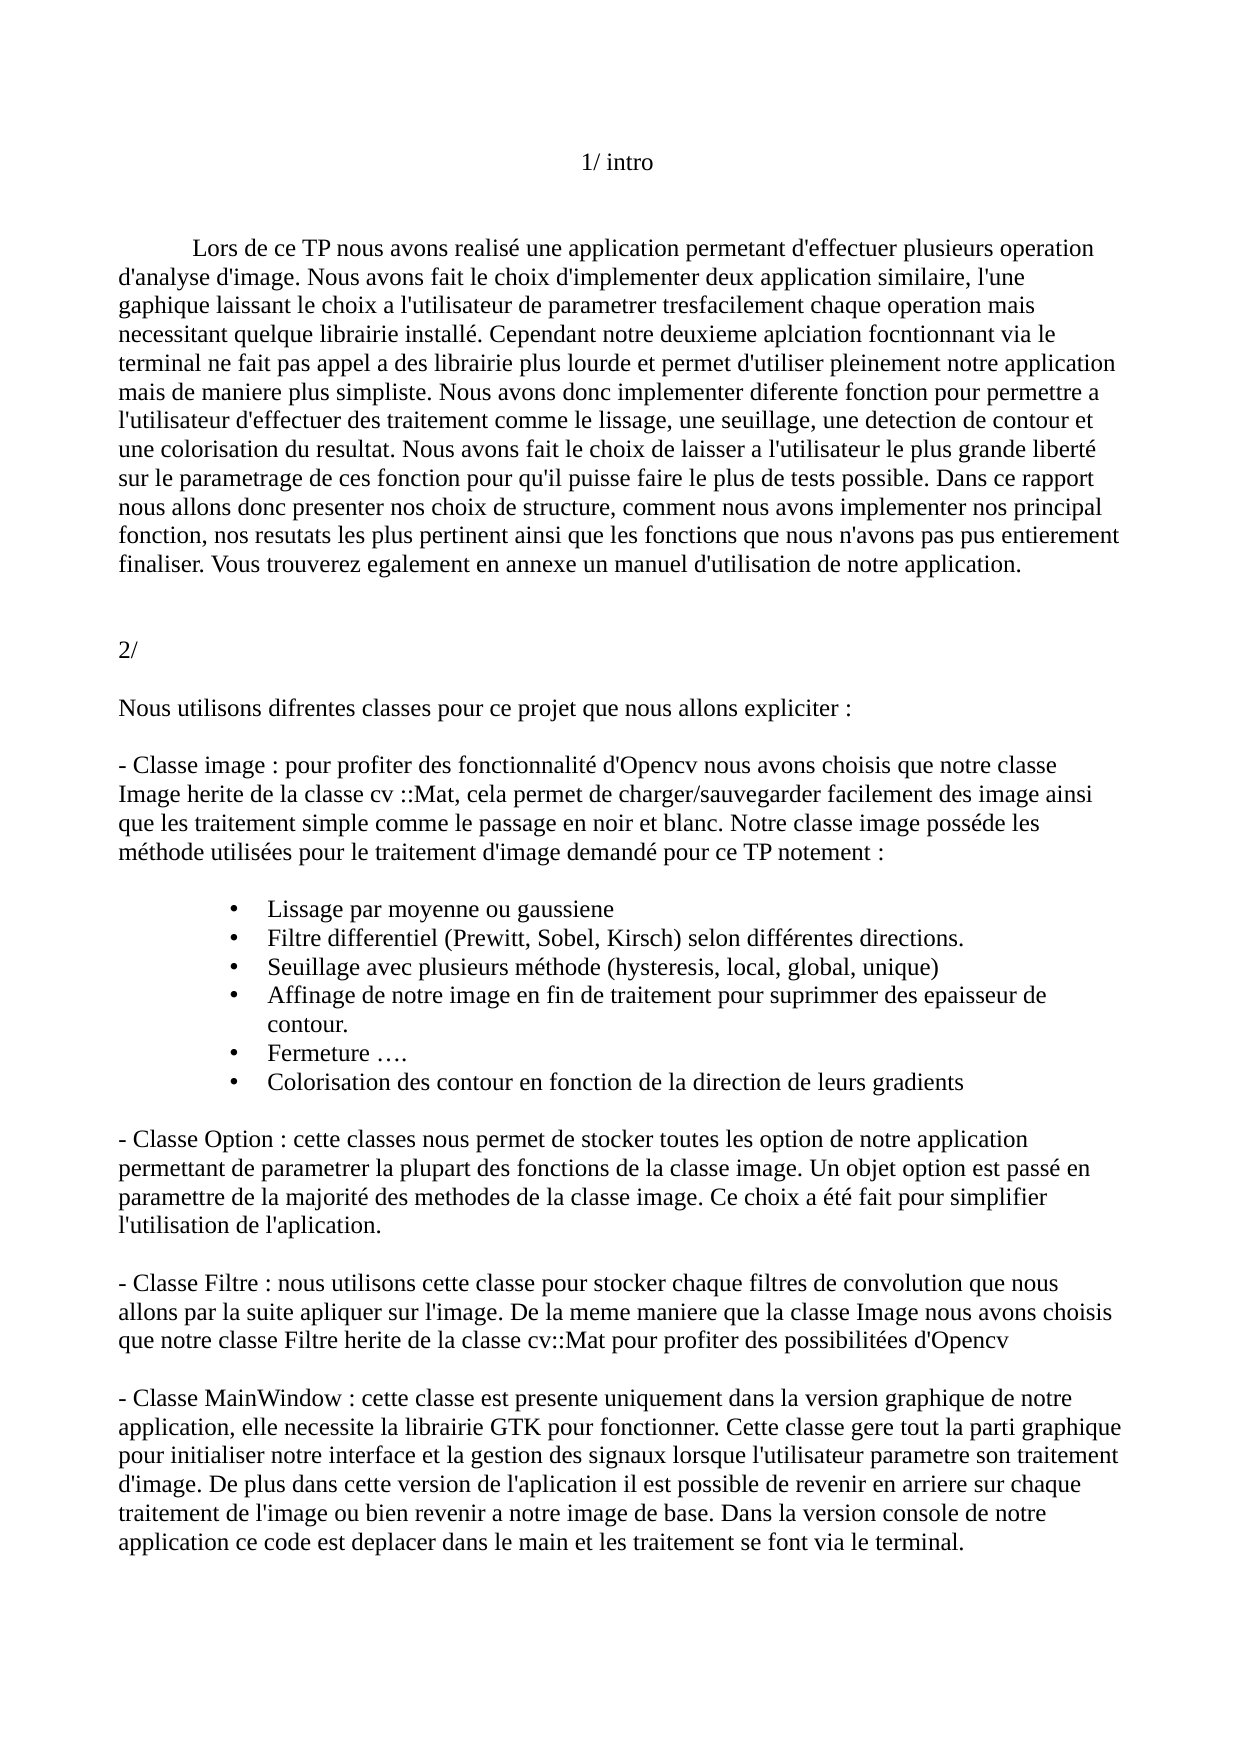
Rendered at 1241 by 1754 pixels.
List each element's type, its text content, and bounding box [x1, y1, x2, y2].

text 2/ [118, 636, 1122, 664]
text Nous utilisons difrentes classes pour ce projet que nous allons expliciter : [118, 693, 1122, 722]
list Lissage par moyenne ou gaussiene [229, 894, 1122, 923]
list Fermeture …. [229, 1038, 1122, 1067]
list Affinage de notre image en fin de traitement pour suprimmer des epaisseur de contour. [229, 981, 1122, 1038]
text - Classe image : pour profiter des fonctionnalité d'Opencv nous avons choisis que notre classe Image herite de la classe cv ::Mat, cela permet de charger/sauvegarder facilement des image ainsi que les traitement simple comme le passage en noir et blanc. Notre classe image posséde les méthode utilisées pour le traitement d'image demandé pour ce TP notement : [118, 751, 1122, 866]
text Lors de ce TP nous avons realisé une application permetant d'effectuer plusieurs operation d'analyse d'image. Nous avons fait le choix d'implementer deux application similaire, l'une gaphique laissant le choix a l'utilisateur de parametrer tresfacilement chaque operation mais necessitant quelque librairie installé. Cependant notre deuxieme aplciation focntionnant via le terminal ne fait pas appel a des librairie plus lourde et permet d'utiliser pleinement notre application mais de maniere plus simpliste. Nous avons donc implementer diferente fonction pour permettre a l'utilisateur d'effectuer des traitement comme le lissage, une seuillage, une detection de contour et une colorisation du resultat. Nous avons fait le choix de laisser a l'utilisateur le plus grande liberté sur le parametrage de ces fonction pour qu'il puisse faire le plus de tests possible. Dans ce rapport nous allons donc presenter nos choix de structure, comment nous avons implementer nos principal fonction, nos resutats les plus pertinent ainsi que les fonctions que nous n'avons pas pus entierement finaliser. Vous trouverez egalement en annexe un manuel d'utilisation de notre application. [118, 233, 1122, 578]
text - Classe Filtre : nous utilisons cette classe pour stocker chaque filtres de convolution que nous allons par la suite apliquer sur l'image. De la meme maniere que la classe Image nous avons choisis que notre classe Filtre herite de la classe cv::Mat pour profiter des possibilitées d'Opencv [118, 1268, 1122, 1354]
list Filtre differentiel (Prewitt, Sobel, Kirsch) selon différentes directions. [229, 923, 1122, 952]
list Seuillage avec plusieurs méthode (hysteresis, local, global, unique) [229, 952, 1122, 981]
text - Classe Option : cette classes nous permet de stocker toutes les option de notre application permettant de parametrer la plupart des fonctions de la classe image. Un objet option est passé en paramettre de la majorité des methodes de la classe image. Ce choix a été fait pour simplifier l'utilisation de l'aplication. [118, 1124, 1122, 1239]
text 1/ intro [118, 147, 1122, 176]
text - Classe MainWindow : cette classe est presente uniquement dans la version graphique de notre application, elle necessite la librairie GTK pour fonctionner. Cette classe gere tout la parti graphique pour initialiser notre interface et la gestion des signaux lorsque l'utilisateur parametre son traitement d'image. De plus dans cette version de l'aplication il est possible de revenir en arriere sur chaque traitement de l'image ou bien revenir a notre image de base. Dans la version console de notre application ce code est deplacer dans le main et les traitement se font via le terminal. [118, 1383, 1122, 1556]
list Colorisation des contour en fonction de la direction de leurs gradients [229, 1067, 1122, 1096]
